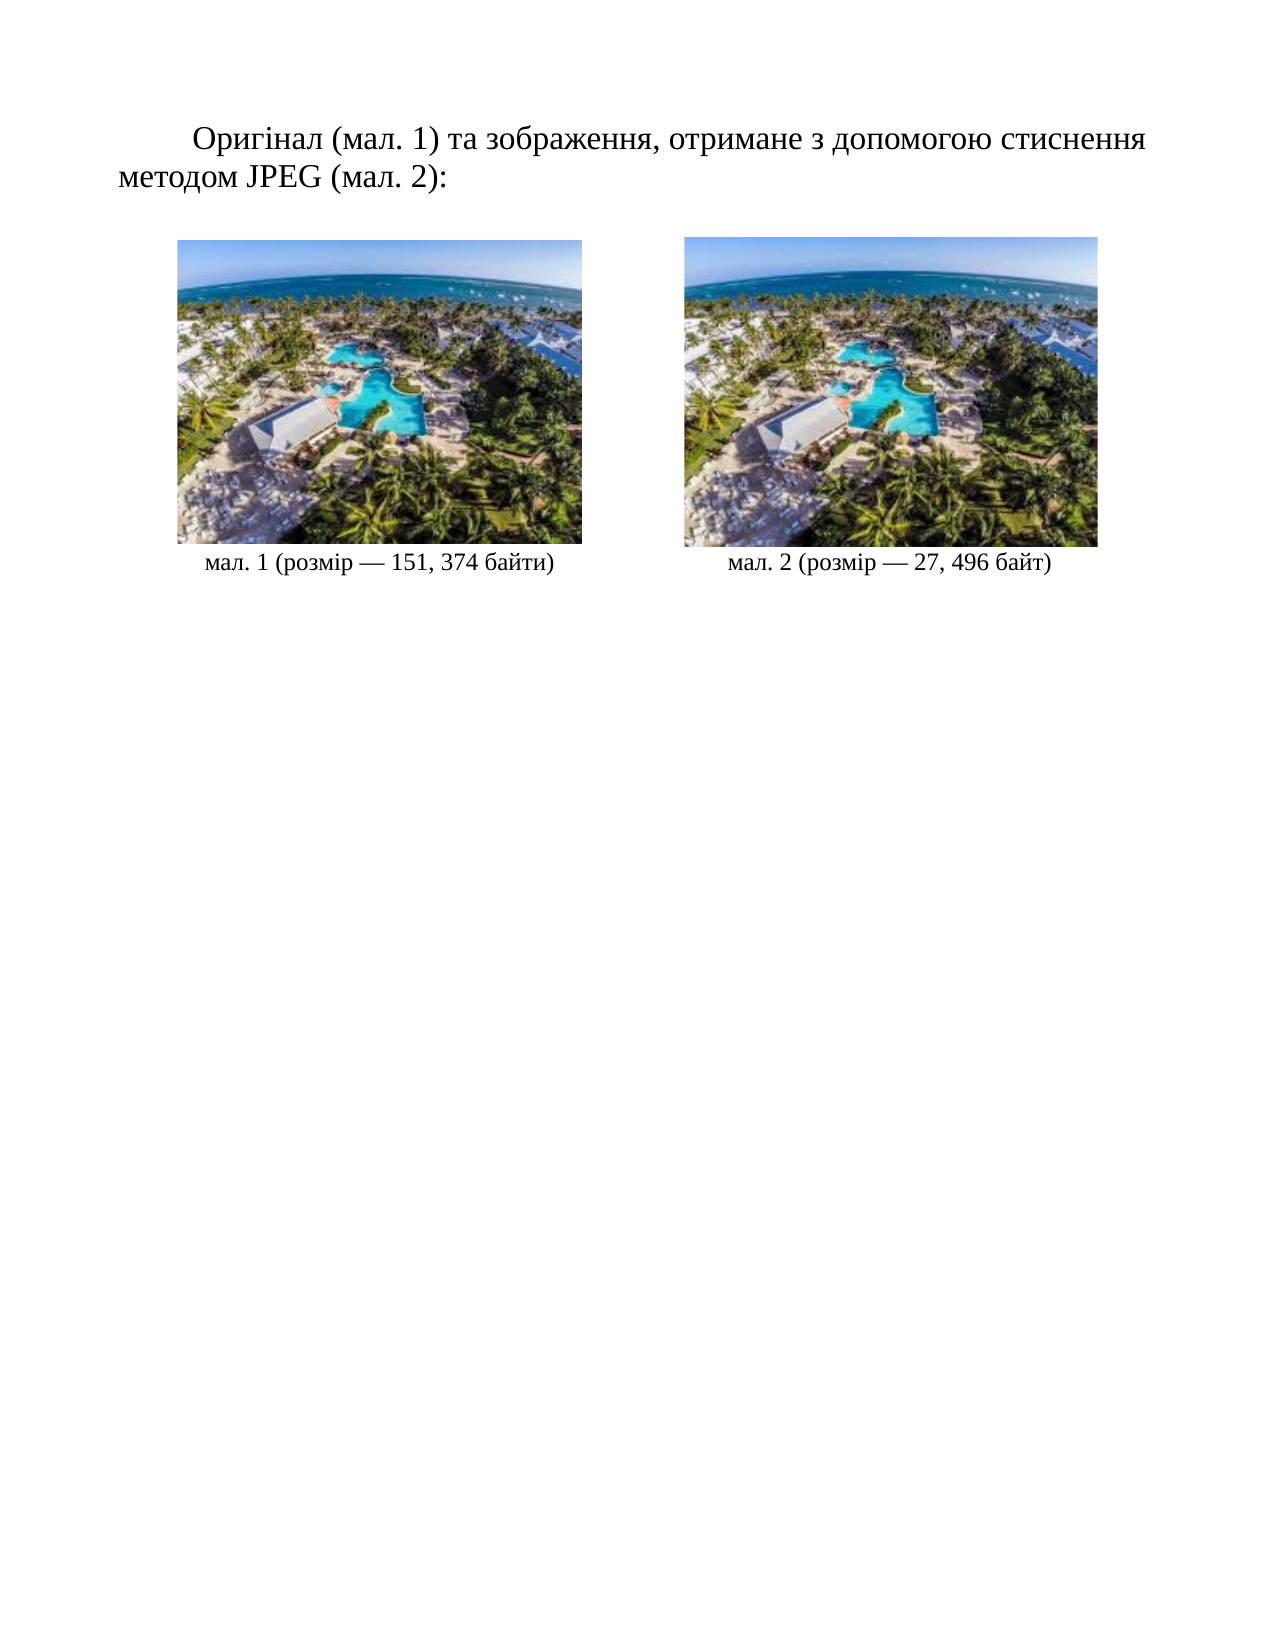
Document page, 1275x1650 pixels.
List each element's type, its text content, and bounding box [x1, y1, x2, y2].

text Оригінал (мал. 1) та зображення, отримане з допомогою стиснення методом JPEG (мал. 2): [118, 118, 1157, 195]
picture [684, 237, 1098, 547]
text мал. 1 (розмір — 151, 374 байти) мал. 2 (розмір — 27, 496 байт) [118, 233, 1157, 575]
picture [177, 240, 582, 544]
